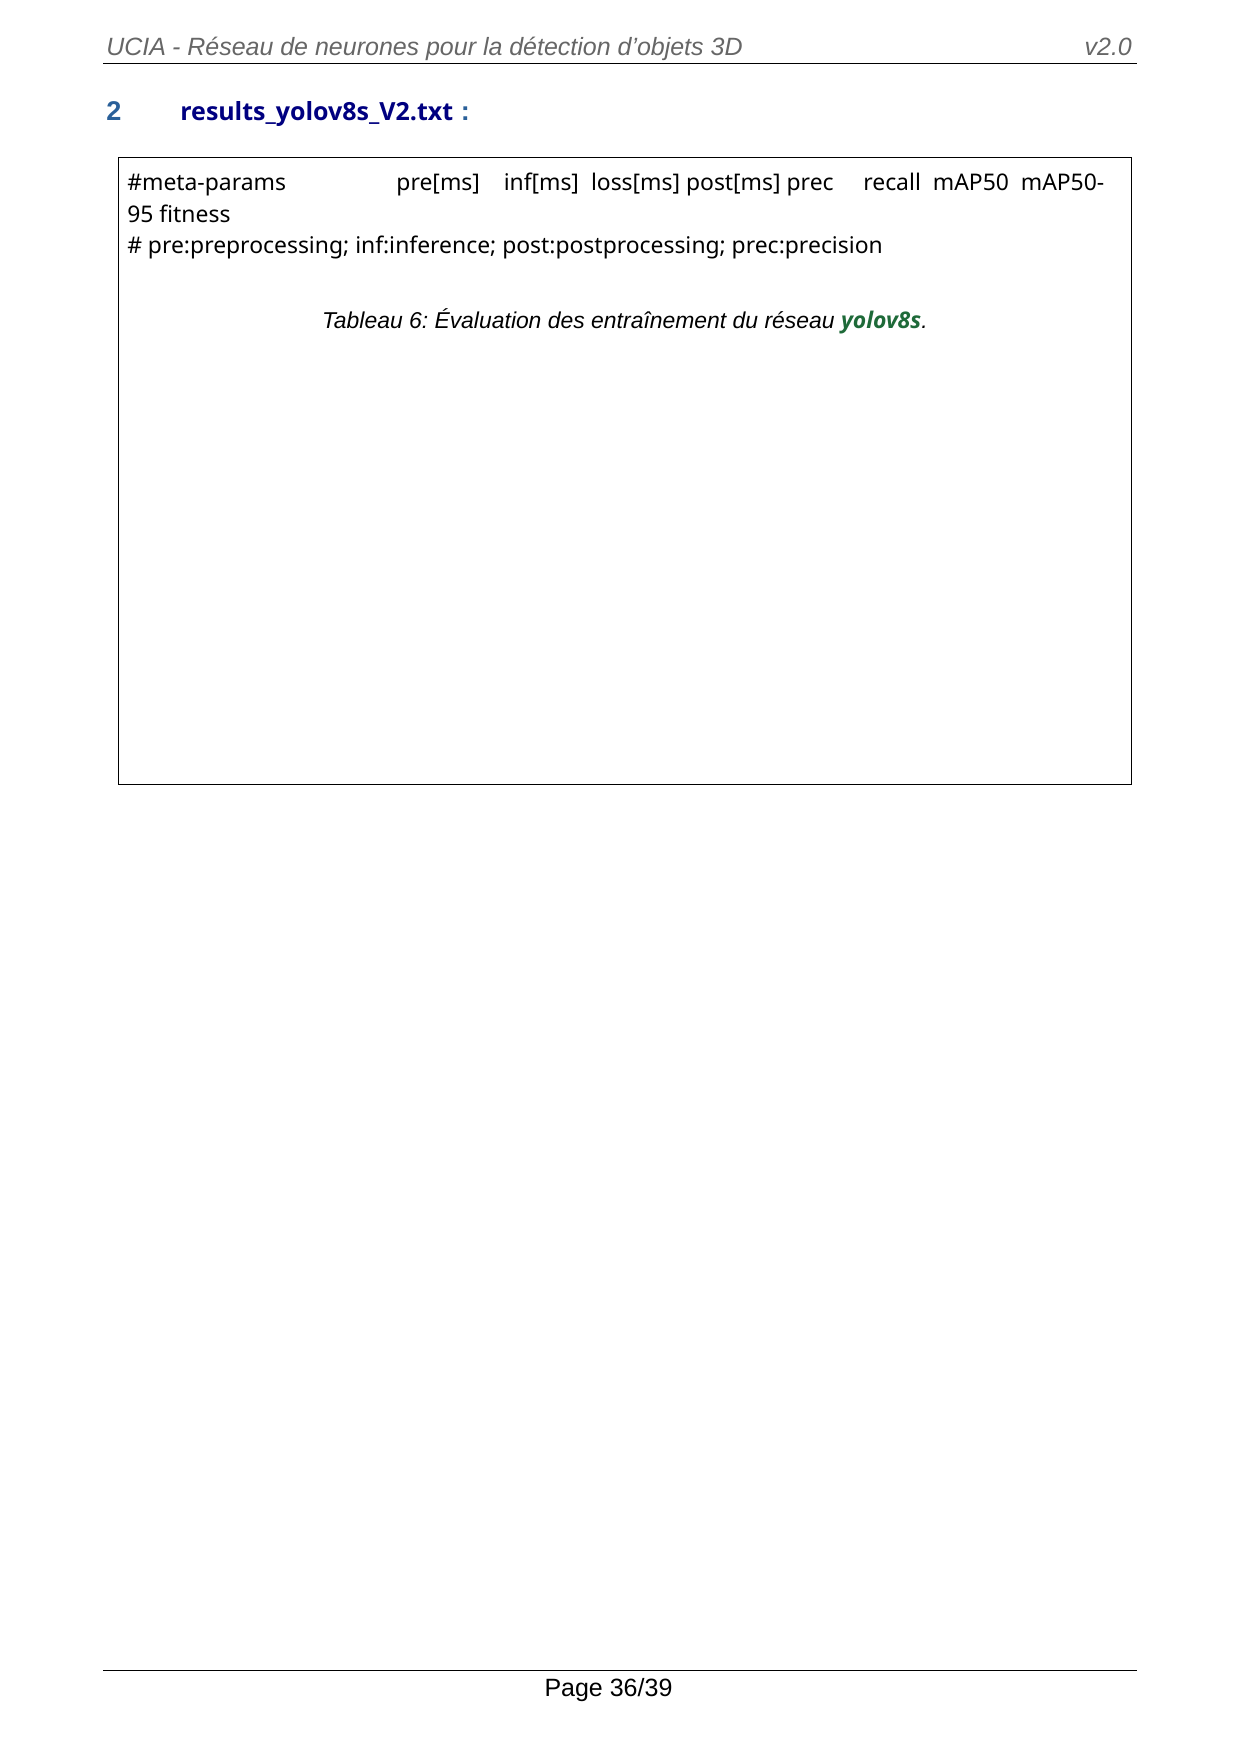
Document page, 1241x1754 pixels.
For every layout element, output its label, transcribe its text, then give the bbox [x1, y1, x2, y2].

text # pre:preprocessing; inf:inference; post:postprocessing; prec:precision [127, 229, 1122, 260]
subtitle results_yolov8s_V2.txt : [106, 94, 1134, 128]
text Tableau 6: Évaluation des entraînement du réseau yolov8s. [127, 304, 1122, 335]
text #meta-params pre[ms] inf[ms] loss[ms] post[ms] prec recall mAP50 mAP50-95 fitness [127, 166, 1122, 229]
